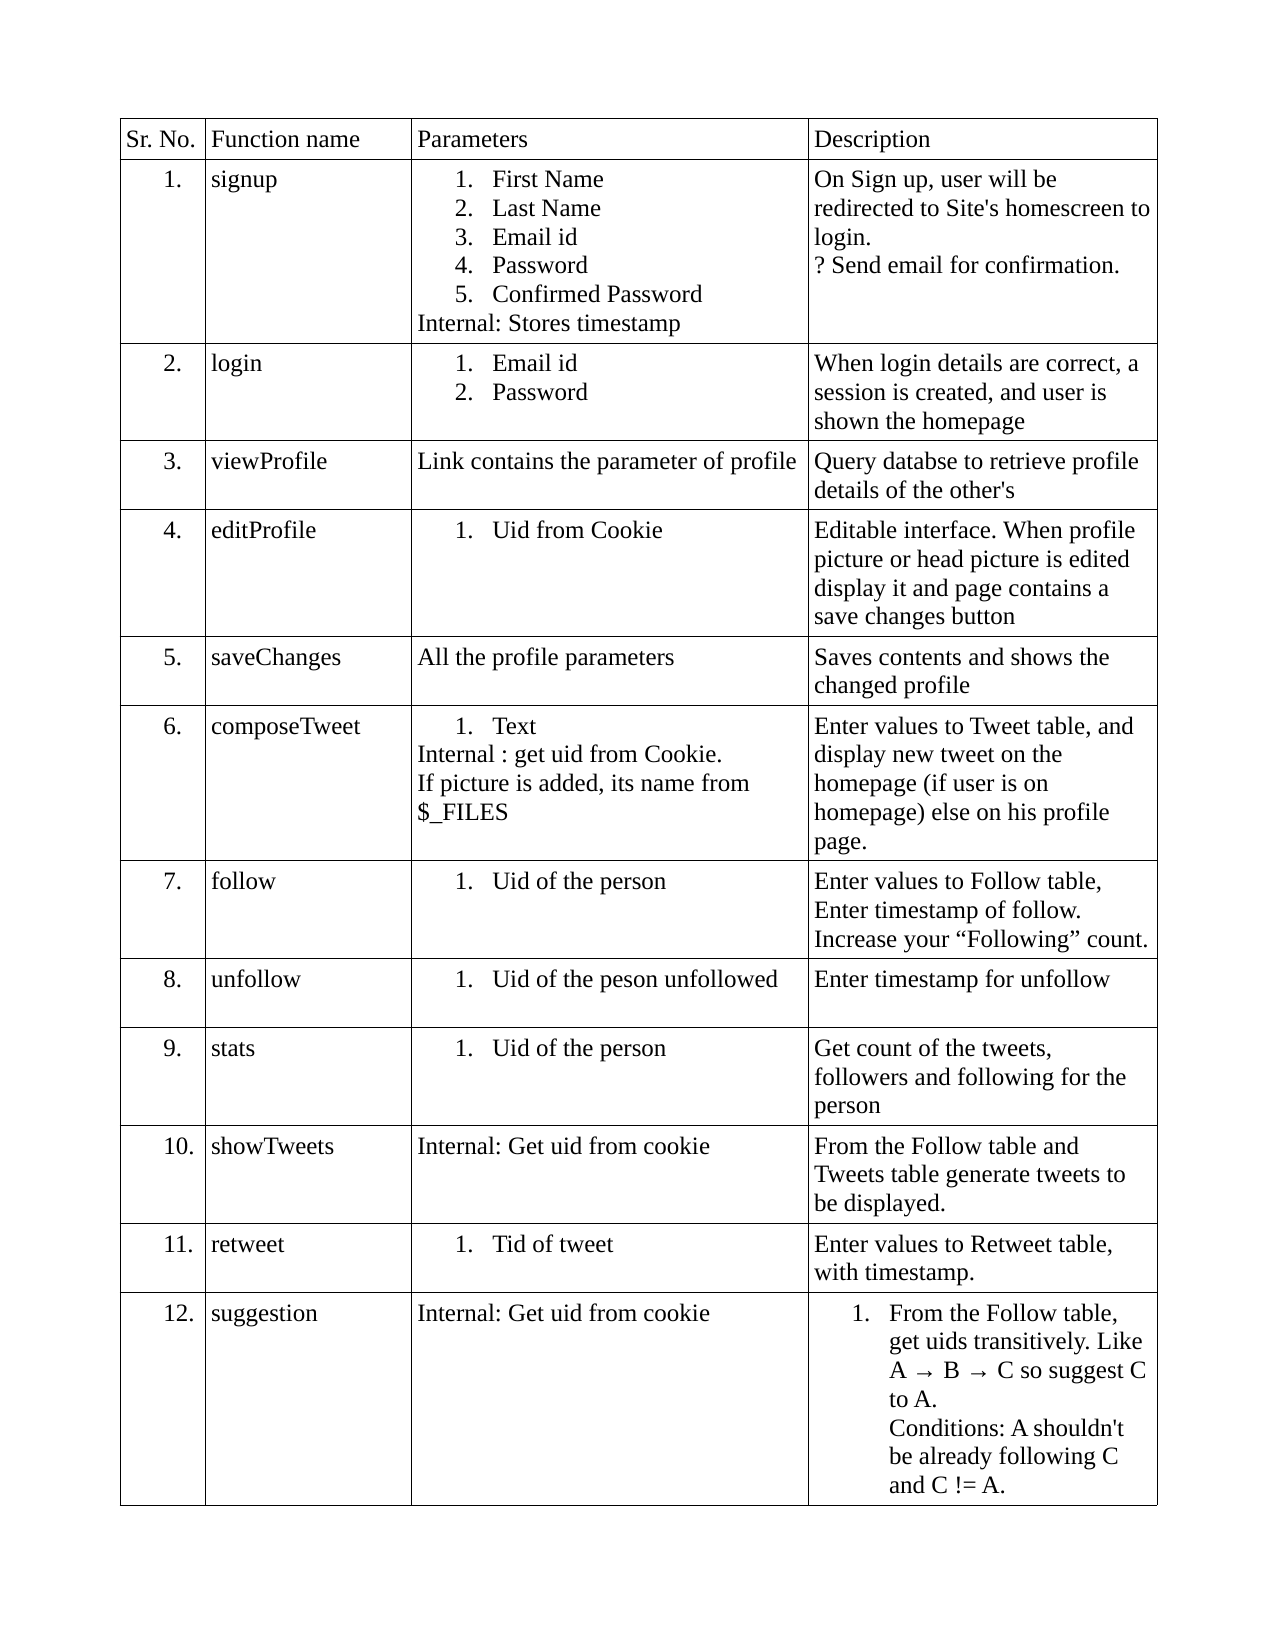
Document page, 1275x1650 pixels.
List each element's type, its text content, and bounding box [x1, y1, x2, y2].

table_cell saveChanges [206, 637, 411, 705]
table_cell When login details are correct, a session is created, and user is shown the homepage [809, 344, 1157, 440]
table_cell Uid of the person [412, 1028, 808, 1125]
table_cell First Name Last Name Email id Password Confirmed Password Internal: Stores timestamp [412, 160, 808, 342]
table_cell [121, 861, 205, 958]
table_cell On Sign up, user will be redirected to Site's homescreen to login. ? Send email for confirmation. [809, 160, 1157, 342]
table_cell Link contains the parameter of profile [412, 441, 808, 509]
table_cell [121, 637, 205, 705]
table_cell Enter values to Tweet table, and display new tweet on the homepage (if user is on homepage) else on his profile page. [809, 706, 1157, 860]
table_header Description [809, 119, 1157, 158]
table_cell [121, 160, 205, 342]
table_cell [121, 959, 205, 1027]
table_cell [121, 1028, 205, 1125]
table_cell [121, 1224, 205, 1292]
table_cell [121, 510, 205, 636]
table_cell Text Internal : get uid from Cookie. If picture is added, its name from $_FILES [412, 706, 808, 860]
table_cell showTweets [206, 1126, 411, 1223]
table_cell stats [206, 1028, 411, 1125]
table_cell composeTweet [206, 706, 411, 860]
table_cell Editable interface. When profile picture or head picture is edited display it and page contains a save changes button [809, 510, 1157, 636]
table_cell signup [206, 160, 411, 342]
table_cell Uid from Cookie [412, 510, 808, 636]
table_cell Internal: Get uid from cookie [412, 1293, 808, 1505]
table_cell Query databse to retrieve profile details of the other's [809, 441, 1157, 509]
table_cell unfollow [206, 959, 411, 1027]
table_header Sr. No. [121, 119, 205, 158]
table_cell Uid of the peson unfollowed [412, 959, 808, 1027]
table_cell Internal: Get uid from cookie [412, 1126, 808, 1223]
table_cell Enter values to Retweet table, with timestamp. [809, 1224, 1157, 1292]
table_cell viewProfile [206, 441, 411, 509]
table_cell [121, 344, 205, 440]
table_cell From the Follow table and Tweets table generate tweets to be displayed. [809, 1126, 1157, 1223]
table_cell follow [206, 861, 411, 958]
table_cell Uid of the person [412, 861, 808, 958]
table_header Parameters [412, 119, 808, 158]
table_cell Enter timestamp for unfollow [809, 959, 1157, 1027]
table_cell From the Follow table, get uids transitively. Like A → B → C so suggest C to A. Conditions: A shouldn't be already following C and C != A. Top five tweeter (having maximum followers) Conditions: A is not already following the tweeter. [809, 1293, 1157, 1505]
table_cell editProfile [206, 510, 411, 636]
table_cell [121, 441, 205, 509]
table_cell suggestion [206, 1293, 411, 1505]
table_cell login [206, 344, 411, 440]
table_cell retweet [206, 1224, 411, 1292]
table_cell [121, 706, 205, 860]
table_cell [121, 1126, 205, 1223]
table_cell Get count of the tweets, followers and following for the person [809, 1028, 1157, 1125]
table_cell Enter values to Follow table, Enter timestamp of follow. Increase your “Following” count. [809, 861, 1157, 958]
table_cell Tid of tweet [412, 1224, 808, 1292]
table_cell All the profile parameters [412, 637, 808, 705]
table_cell [121, 1293, 205, 1505]
table_cell Email id Password [412, 344, 808, 440]
table_cell Saves contents and shows the changed profile [809, 637, 1157, 705]
table_header Function name [206, 119, 411, 158]
